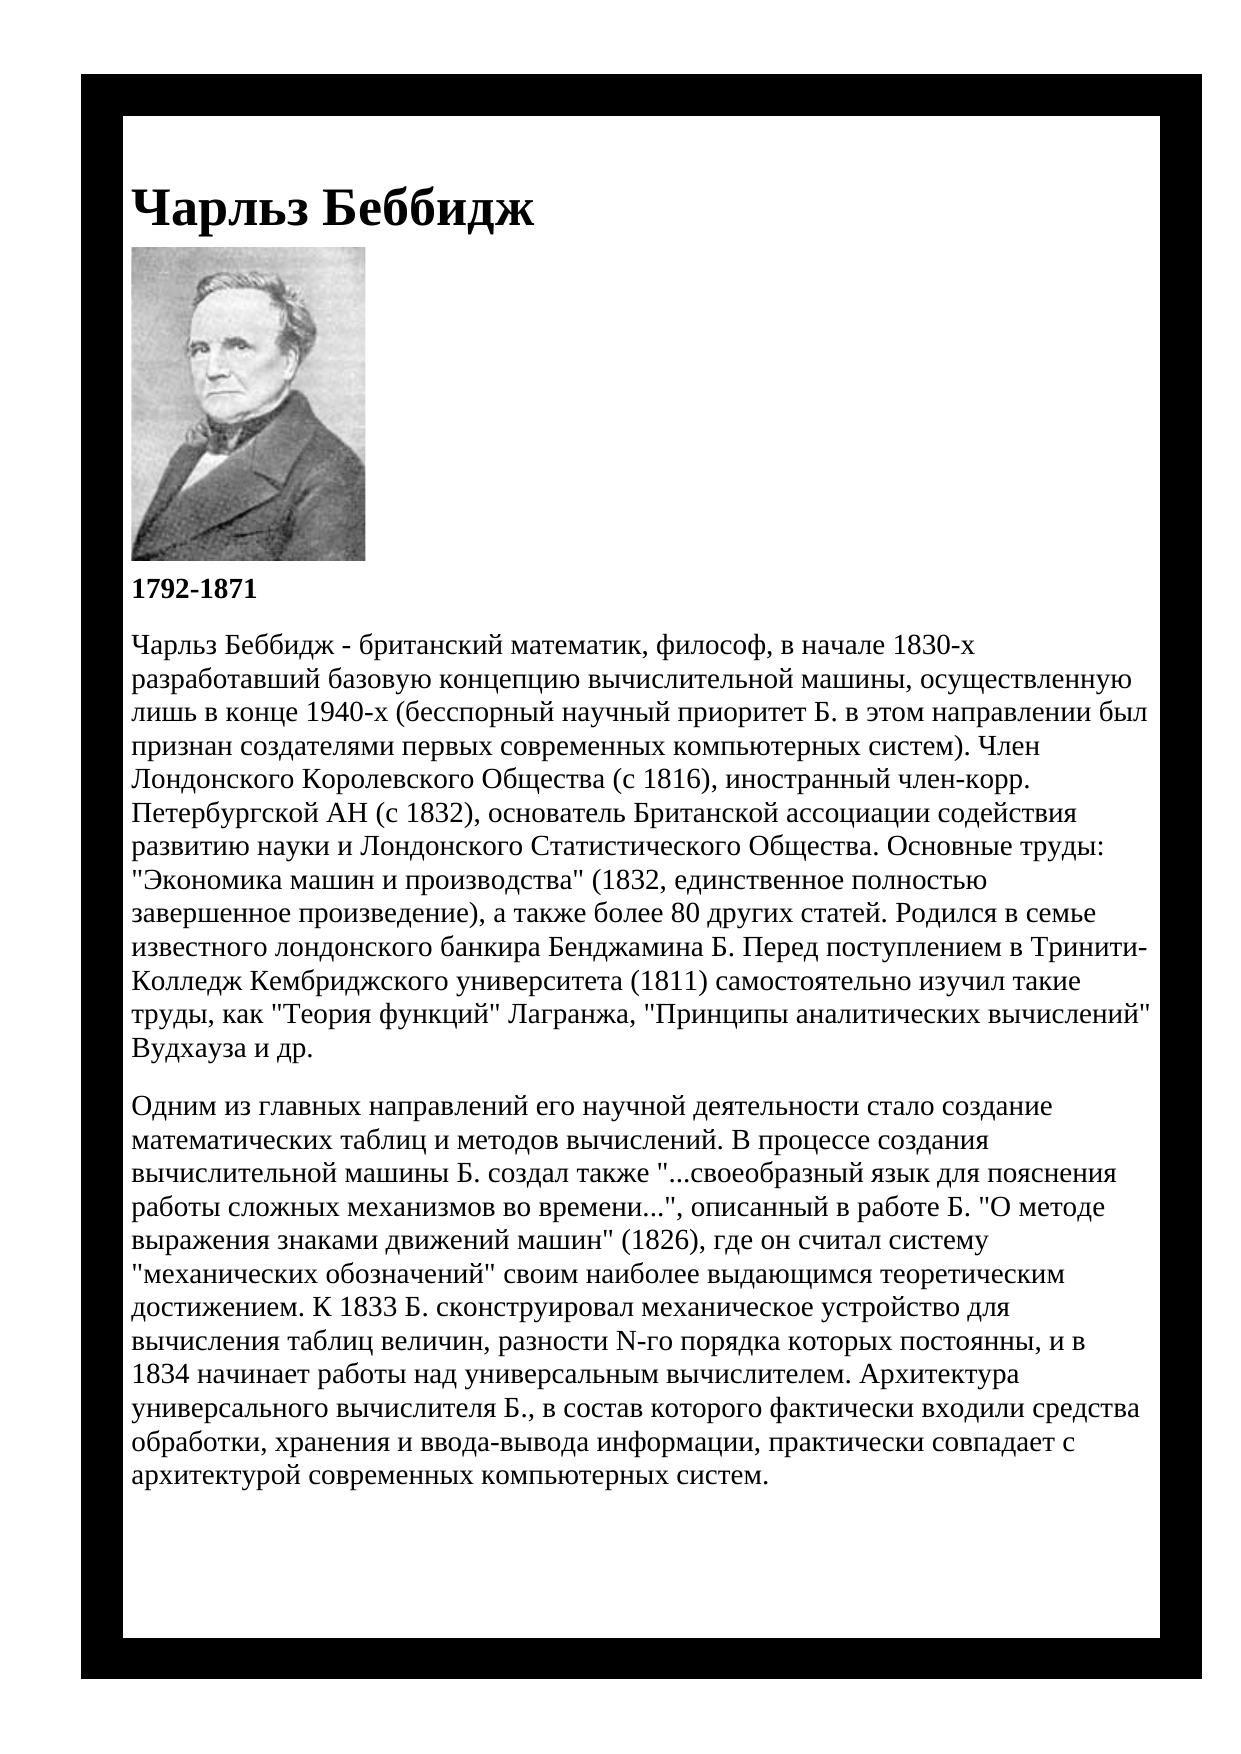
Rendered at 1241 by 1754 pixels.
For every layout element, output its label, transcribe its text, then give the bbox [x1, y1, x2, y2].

subtitle Одним из главных направлений его научной деятельности стало создание математических таблиц и методов вычислений. В процессе создания вычислительной машины Б. создал также "...своеобразный язык для пояснения работы сложных механизмов во времени...", описанный в работе Б. "О методе выражения знаками движений машин" (1826), где он считал систему "механических обозначений" своим наиболее выдающимся теоретическим достижением. К 1833 Б. сконструировал механическое устройство для вычисления таблиц величин, разности N-го порядка которых постоянны, и в 1834 начинает работы над универсальным вычислителем. Архитектура универсального вычислителя Б., в состав которого фактически входили средства обработки, хранения и ввода-вывода информации, практически совпадает с архитектурой современных компьютерных систем. [131, 1088, 1152, 1491]
subtitle Чарльз Беббидж [131, 175, 1152, 237]
subtitle 1792-1871 [131, 571, 1152, 604]
subtitle Чарльз Беббидж - британский математик, философ, в начале 1830-х разработавший базовую концепцию вычислительной машины, осуществленную лишь в конце 1940-х (бесспорный научный приоритет Б. в этом направлении был признан создателями первых современных компьютерных систем). Член Лондонского Королевского Общества (с 1816), иностранный член-корр. Петербургской АН (с 1832), основатель Британской ассоциации содействия развитию науки и Лондонского Статистического Общества. Основные труды: "Экономика машин и производства" (1832, единственное полностью завершенное произведение), а также более 80 других статей. Родился в семье известного лондонского банкира Бенджамина Б. Перед поступлением в Тринити-Колледж Кембриджского университета (1811) самостоятельно изучил такие труды, как "Теория функций" Лагранжа, "Принципы аналитических вычислений" Вудхауза и др. [131, 627, 1152, 1063]
